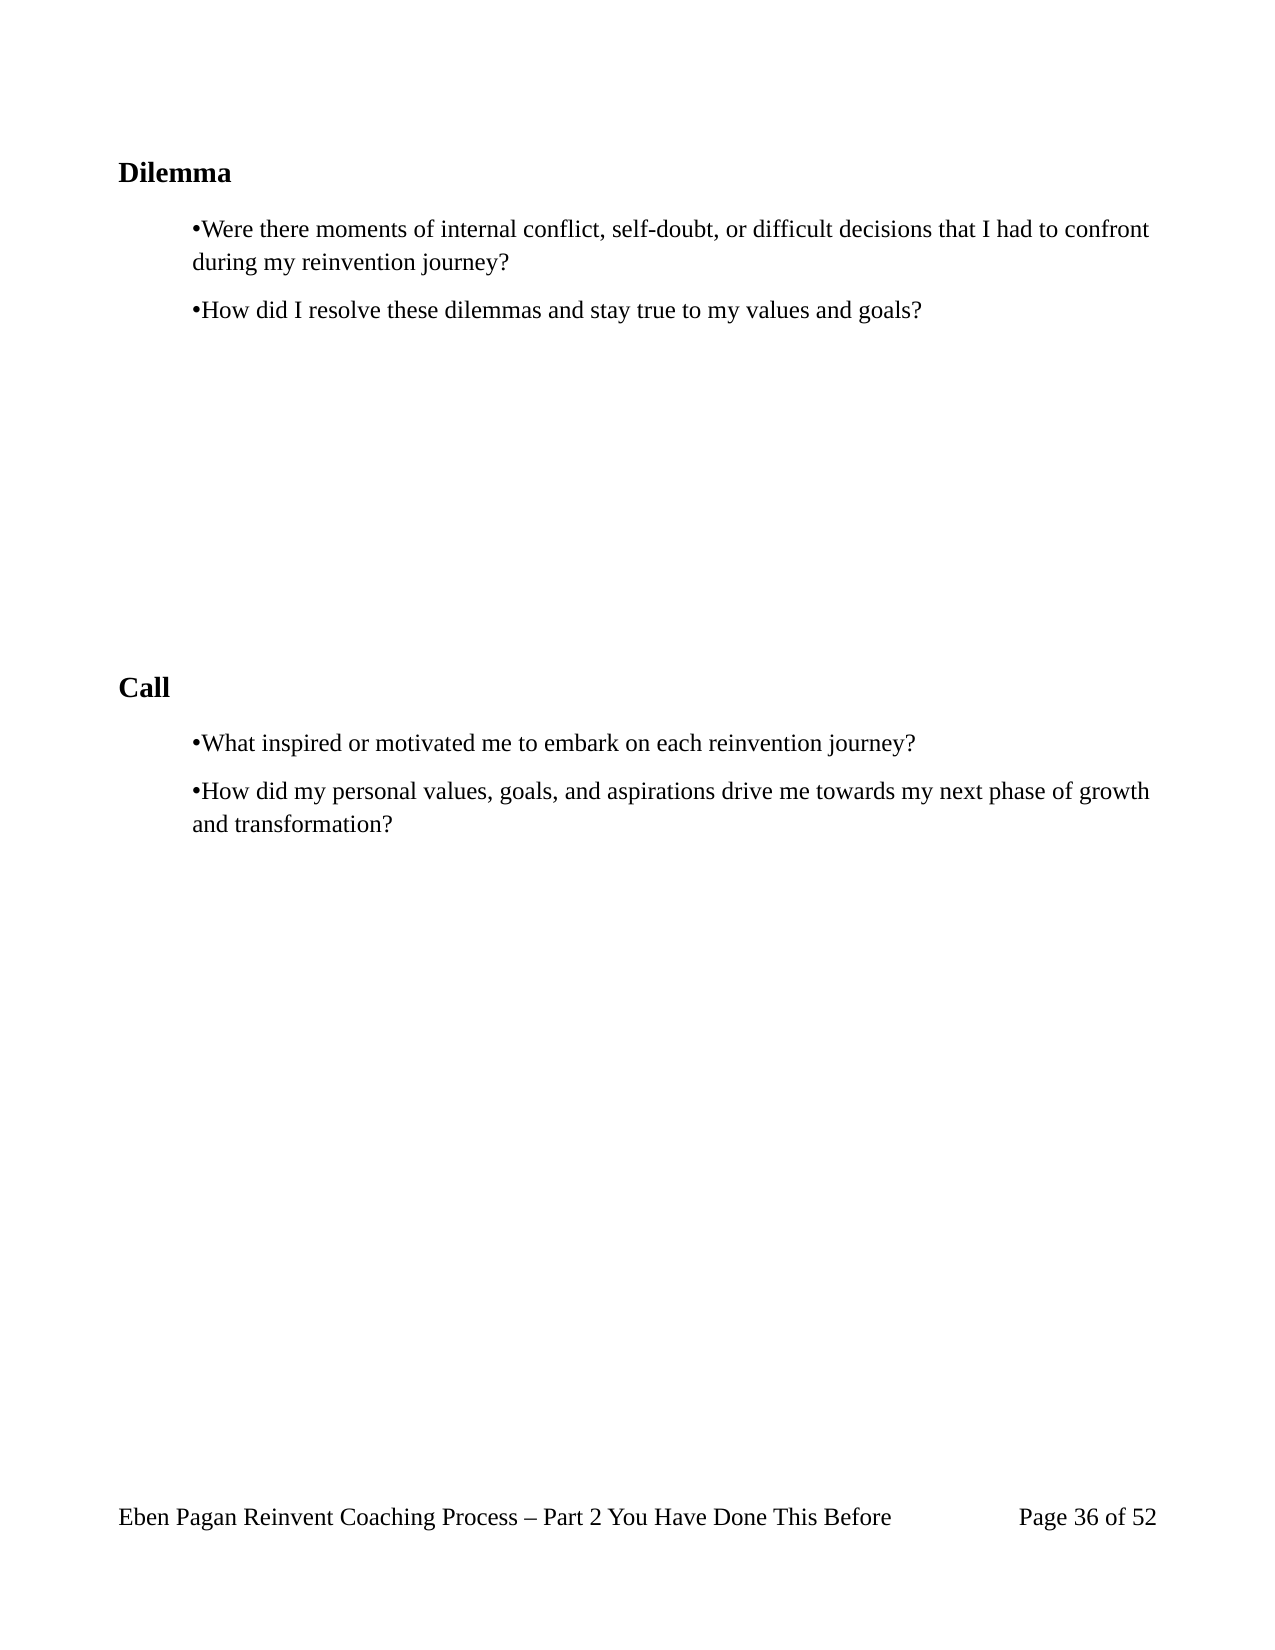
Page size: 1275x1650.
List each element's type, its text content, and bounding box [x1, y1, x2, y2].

list What inspired or motivated me to embark on each reinvention journey? [118, 728, 1157, 757]
list How did I resolve these dilemmas and stay true to my values and goals? [118, 295, 1157, 323]
list Were there moments of internal conflict, self-doubt, or difficult decisions that I had to confront during my reinvention journey? [118, 214, 1157, 276]
subtitle Call [118, 670, 1157, 703]
list How did my personal values, goals, and aspirations drive me towards my next phase of growth and transformation? [118, 776, 1157, 838]
subtitle Dilemma [118, 156, 1157, 189]
